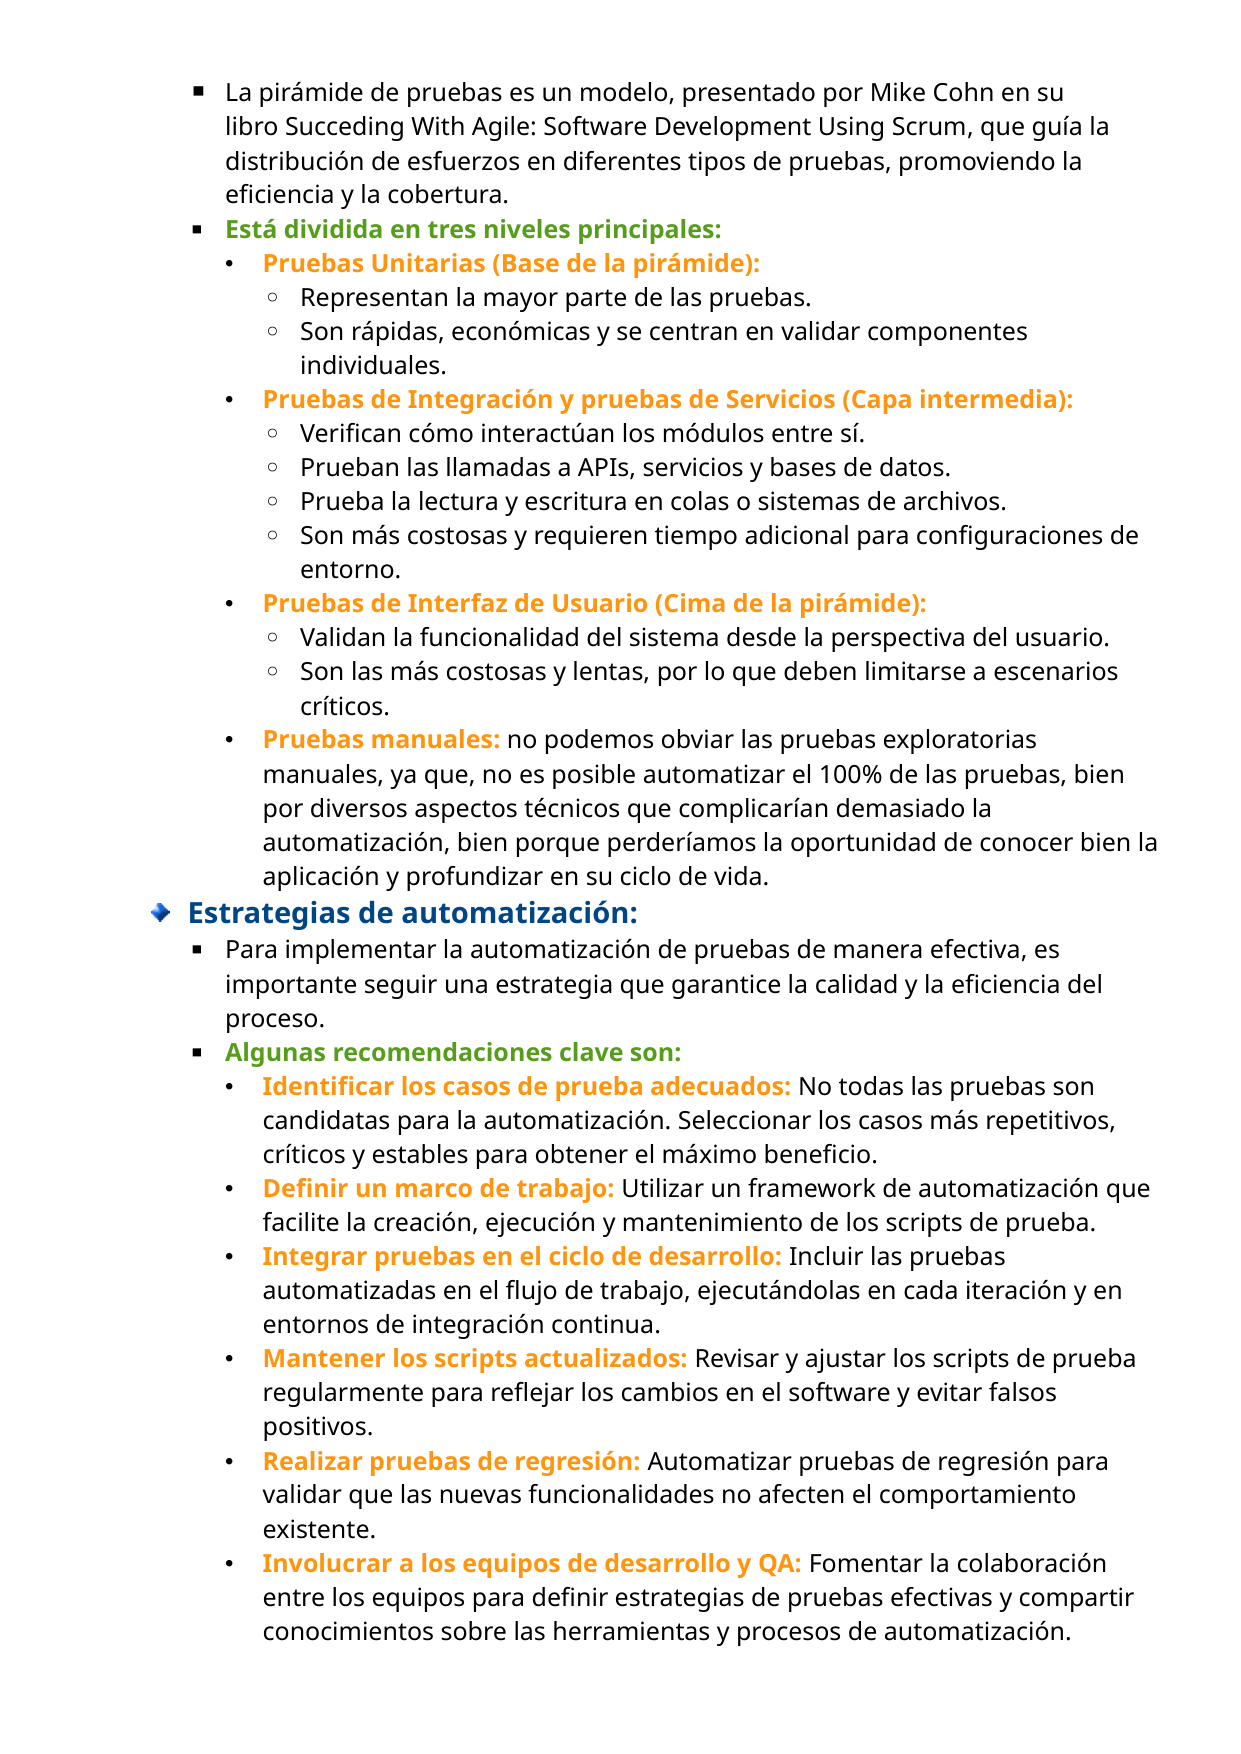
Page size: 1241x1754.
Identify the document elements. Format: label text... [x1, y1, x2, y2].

list Realizar pruebas de regresión: Automatizar pruebas de regresión para validar que las nuevas funcionalidades no afecten el comportamiento existente. [225, 1443, 1165, 1545]
list La pirámide de pruebas es un modelo, presentado por Mike Cohn en su libro Succeding With Agile: Software Development Using Scrum, que guía la distribución de esfuerzos en diferentes tipos de pruebas, promoviendo la eficiencia y la cobertura. [187, 75, 1165, 211]
picture [151, 903, 170, 922]
list Mantener los scripts actualizados: Revisar y ajustar los scripts de prueba regularmente para reflejar los cambios en el software y evitar falsos positivos. [225, 1341, 1165, 1443]
list Algunas recomendaciones clave son: [187, 1034, 1165, 1068]
list Pruebas Unitarias (Base de la pirámide): [225, 245, 1165, 279]
list Pruebas manuales: no podemos obviar las pruebas exploratorias manuales, ya que, no es posible automatizar el 100% de las pruebas, bien por diversos aspectos técnicos que complicarían demasiado la automatización, bien porque perderíamos la oportunidad de conocer bien la aplicación y profundizar en su ciclo de vida. [225, 722, 1165, 892]
list Está dividida en tres niveles principales: [187, 211, 1165, 245]
list Integrar pruebas en el ciclo de desarrollo: Incluir las pruebas automatizadas en el flujo de trabajo, ejecutándolas en cada iteración y en entornos de integración continua. [225, 1239, 1165, 1341]
list Son más costosas y requieren tiempo adicional para configuraciones de entorno. [262, 518, 1165, 586]
list Identificar los casos de prueba adecuados: No todas las pruebas son candidatas para la automatización. Seleccionar los casos más repetitivos, críticos y estables para obtener el máximo beneficio. [225, 1068, 1165, 1171]
list Prueban las llamadas a APIs, servicios y bases de datos. [262, 450, 1165, 484]
list Verifican cómo interactúan los módulos entre sí. [262, 416, 1165, 450]
list Involucrar a los equipos de desarrollo y QA: Fomentar la colaboración entre los equipos para definir estrategias de pruebas efectivas y compartir conocimientos sobre las herramientas y procesos de automatización. [225, 1545, 1165, 1647]
list Para implementar la automatización de pruebas de manera efectiva, es importante seguir una estrategia que garantice la calidad y la eficiencia del proceso. [187, 932, 1165, 1034]
list Representan la mayor parte de las pruebas. [262, 279, 1165, 313]
list Prueba la lectura y escritura en colas o sistemas de archivos. [262, 484, 1165, 518]
list Son las más costosas y lentas, por lo que deben limitarse a escenarios críticos. [262, 654, 1165, 722]
list Estrategias de automatización: [150, 892, 1165, 932]
list Son rápidas, económicas y se centran en validar componentes individuales. [262, 313, 1165, 382]
list Pruebas de Interfaz de Usuario (Cima de la pirámide): [225, 586, 1165, 620]
list Definir un marco de trabajo: Utilizar un framework de automatización que facilite la creación, ejecución y mantenimiento de los scripts de prueba. [225, 1171, 1165, 1239]
list Validan la funcionalidad del sistema desde la perspectiva del usuario. [262, 620, 1165, 654]
list Pruebas de Integración y pruebas de Servicios (Capa intermedia): [225, 382, 1165, 416]
